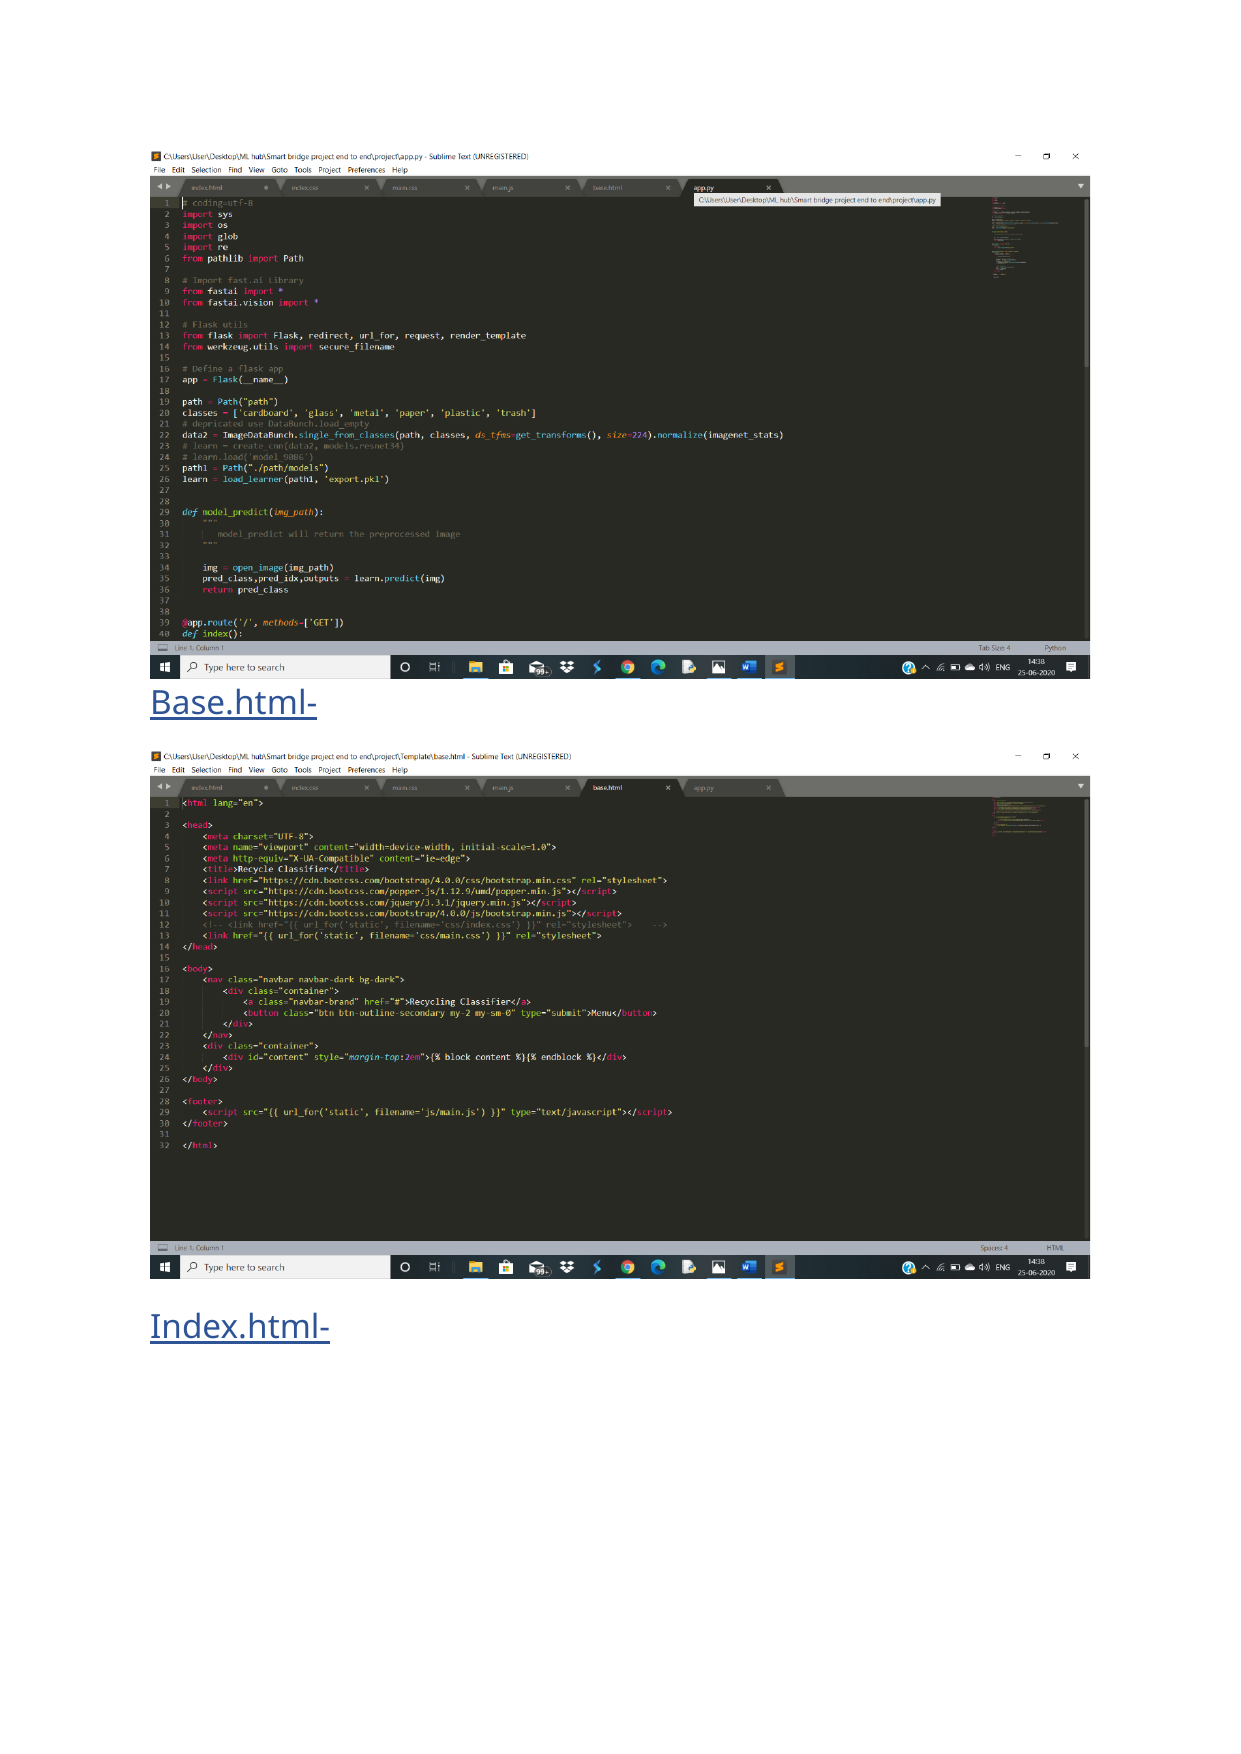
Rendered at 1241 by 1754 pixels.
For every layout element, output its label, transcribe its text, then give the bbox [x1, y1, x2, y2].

subtitle Index.html- [150, 1303, 1090, 1348]
subtitle Base.html- [150, 679, 1090, 724]
